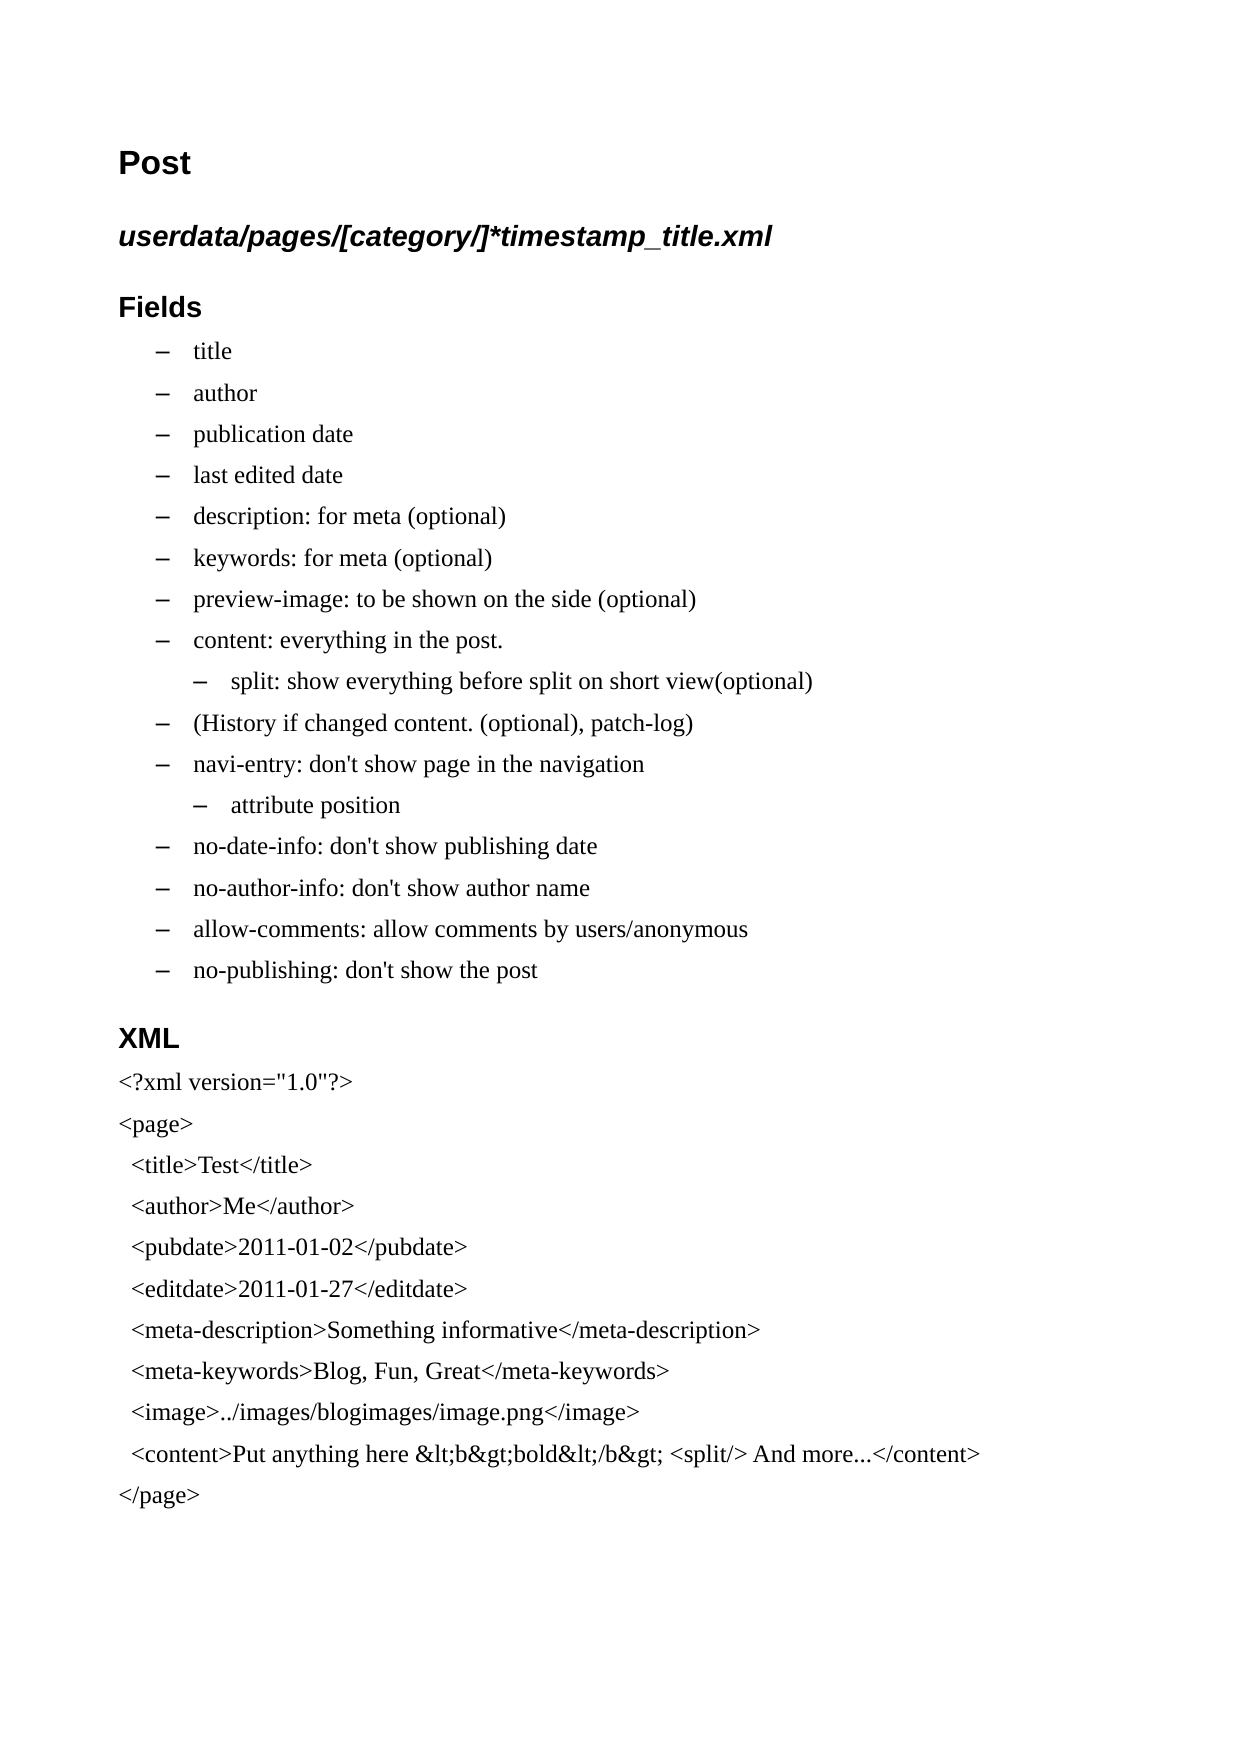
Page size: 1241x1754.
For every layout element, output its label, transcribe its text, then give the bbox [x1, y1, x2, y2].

list attribute position [193, 790, 1122, 819]
list allow-comments: allow comments by users/anonymous [156, 914, 1122, 943]
list title [156, 336, 1122, 365]
text <content>Put anything here &lt;b&gt;bold&lt;/b&gt; <split/> And more...</content> [118, 1439, 1122, 1467]
text <page> [118, 1109, 1122, 1137]
list description: for meta (optional) [156, 501, 1122, 530]
text <?xml version="1.0"?> [118, 1067, 1122, 1096]
list author [156, 378, 1122, 406]
text <meta-description>Something informative</meta-description> [118, 1315, 1122, 1344]
text <image>../images/blogimages/image.png</image> [118, 1397, 1122, 1426]
subtitle Post [118, 143, 1122, 182]
list publication date [156, 419, 1122, 448]
list preview-image: to be shown on the side (optional) [156, 584, 1122, 613]
text </page> [118, 1480, 1122, 1509]
subtitle Fields [118, 290, 1122, 324]
list navi-entry: don't show page in the navigation [156, 749, 1122, 778]
subtitle userdata/pages/[category/]*timestamp_title.xml [118, 219, 1122, 253]
text <meta-keywords>Blog, Fun, Great</meta-keywords> [118, 1356, 1122, 1385]
list keywords: for meta (optional) [156, 543, 1122, 571]
list last edited date [156, 460, 1122, 489]
text <title>Test</title> [118, 1150, 1122, 1179]
subtitle XML [118, 1021, 1122, 1055]
list no-author-info: don't show author name [156, 873, 1122, 901]
list no-date-info: don't show publishing date [156, 831, 1122, 860]
list split: show everything before split on short view(optional) [193, 666, 1122, 695]
list no-publishing: don't show the post [156, 955, 1122, 984]
text <pubdate>2011-01-02</pubdate> [118, 1232, 1122, 1261]
list content: everything in the post. [156, 625, 1122, 654]
list (History if changed content. (optional), patch-log) [156, 708, 1122, 736]
text <author>Me</author> [118, 1191, 1122, 1220]
text <editdate>2011-01-27</editdate> [118, 1274, 1122, 1302]
